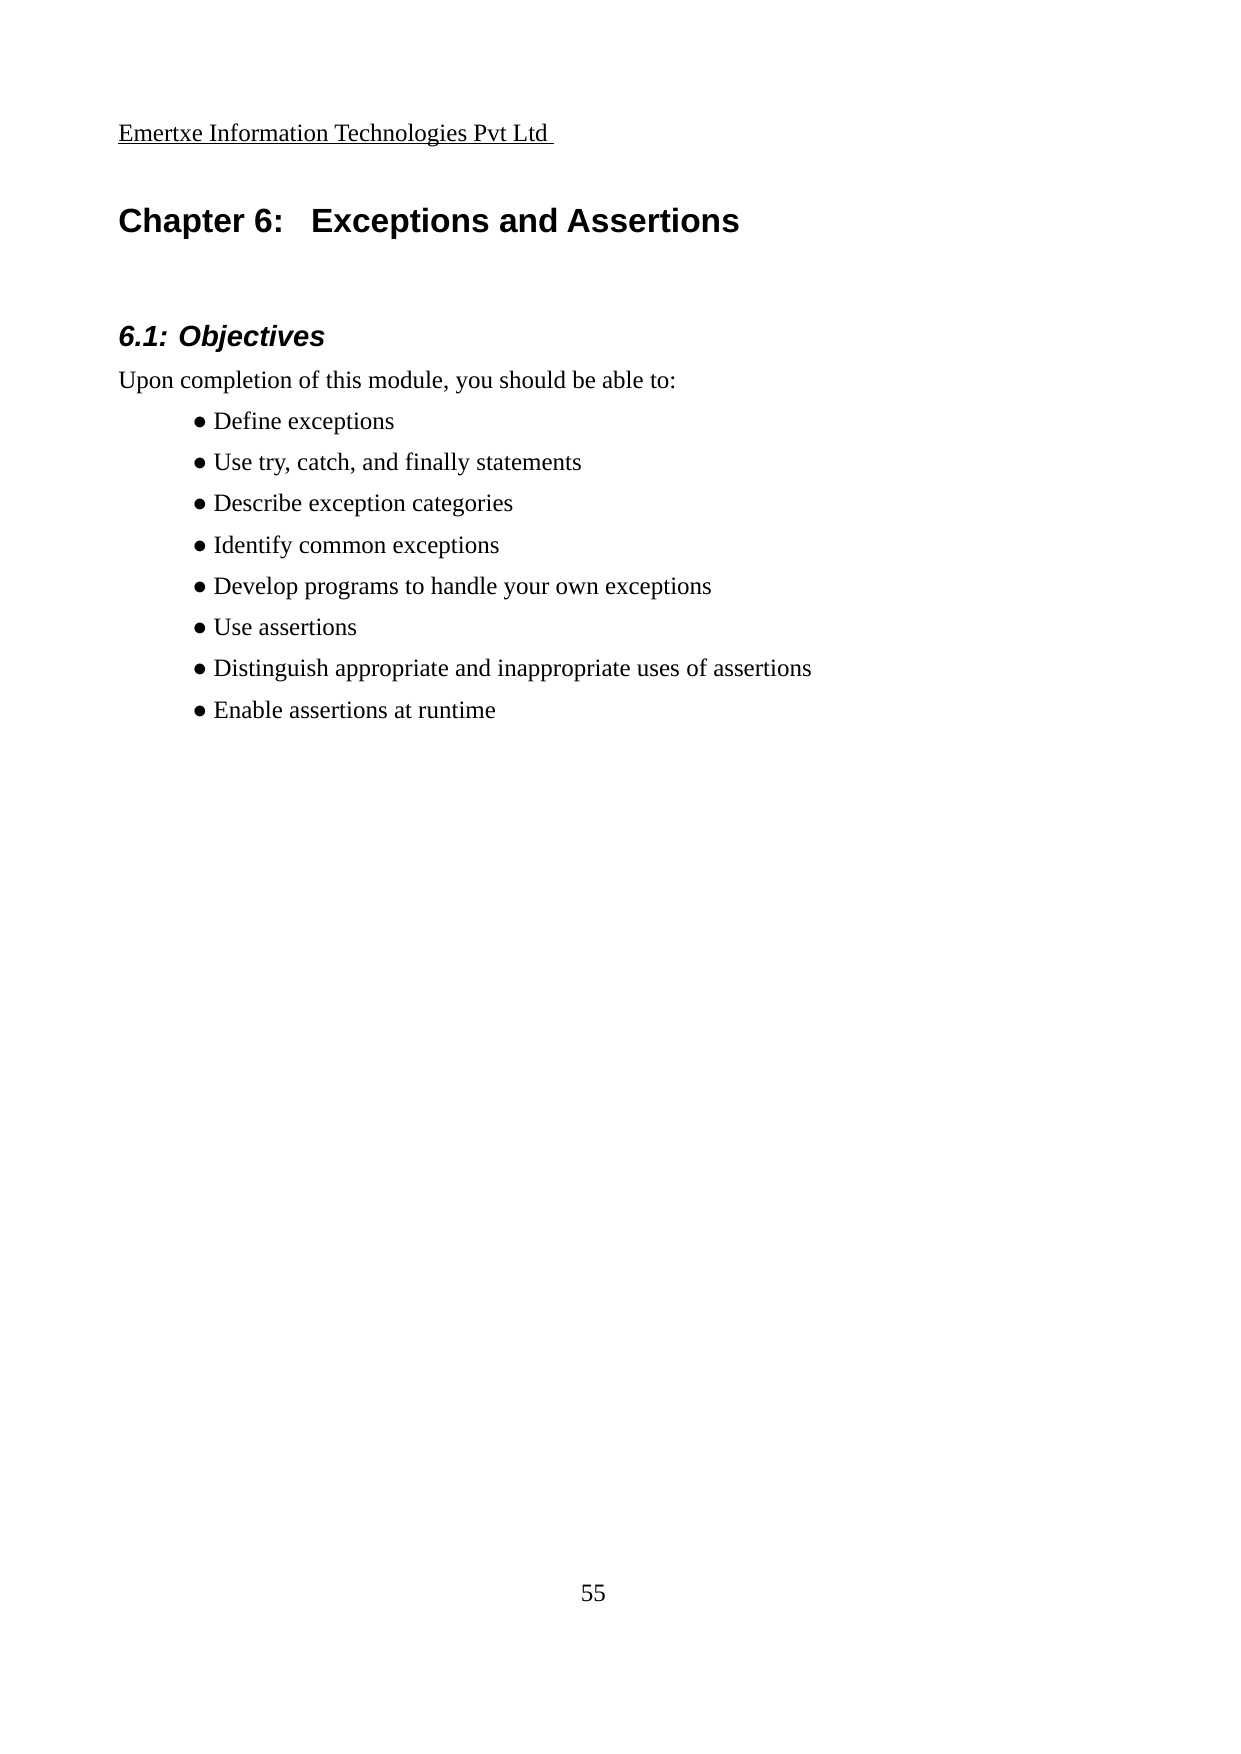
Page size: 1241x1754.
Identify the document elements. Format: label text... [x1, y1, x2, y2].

text ● Define exceptions [118, 406, 1122, 435]
text ● Use try, catch, and finally statements [118, 447, 1122, 476]
text ● Develop programs to handle your own exceptions [118, 571, 1122, 600]
text ● Enable assertions at runtime [118, 695, 1122, 723]
text ● Use assertions [118, 612, 1122, 641]
text Upon completion of this module, you should be able to: [118, 365, 1122, 393]
subtitle Exceptions and Assertions [118, 201, 1122, 240]
text ● Describe exception categories [118, 488, 1122, 517]
subtitle Objectives [118, 319, 1122, 352]
text ● Distinguish appropriate and inappropriate uses of assertions [118, 653, 1122, 682]
text ● Identify common exceptions [118, 530, 1122, 558]
